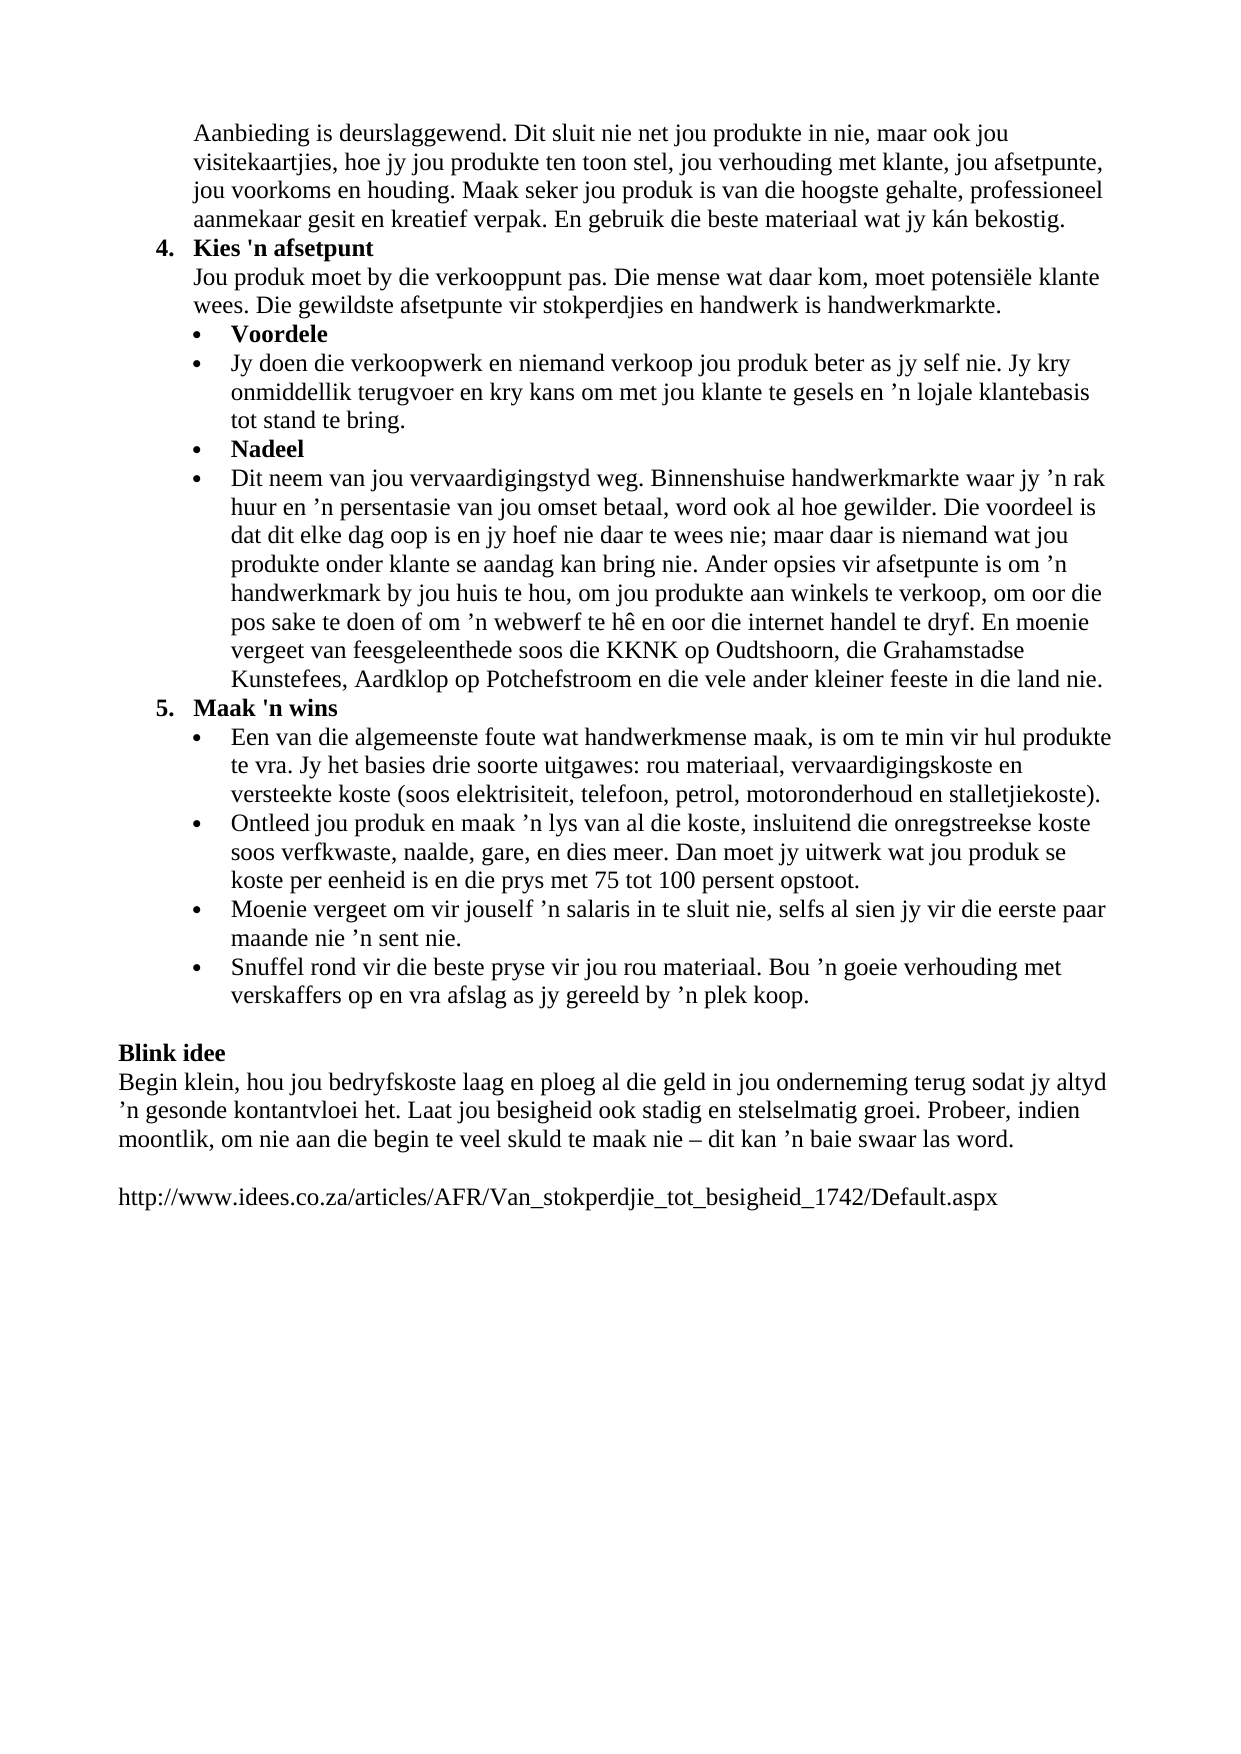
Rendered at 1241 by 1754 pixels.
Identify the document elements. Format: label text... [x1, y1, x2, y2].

list Moenie vergeet om vir jouself ’n salaris in te sluit nie, selfs al sien jy vir die eerste paar maande nie ’n sent nie. [193, 894, 1122, 952]
list Nadeel [193, 434, 1122, 463]
list Voordele [193, 319, 1122, 348]
list Kies 'n afsetpunt [156, 233, 1122, 262]
text Jou produk moet by die verkooppunt pas. Die mense wat daar kom, moet potensiële klante wees. Die gewildste afsetpunte vir stokperdjies en handwerk is handwerkmarkte. [193, 262, 1122, 319]
list Snuffel rond vir die beste pryse vir jou rou materiaal. Bou ’n goeie verhouding met verskaffers op en vra afslag as jy gereeld by ’n plek koop. [193, 952, 1122, 1009]
text Aanbieding is deurslaggewend. Dit sluit nie net jou produkte in nie, maar ook jou visitekaartjies, hoe jy jou produkte ten toon stel, jou verhouding met klante, jou afsetpunte, jou voorkoms en houding. Maak seker jou produk is van die hoogste gehalte, professioneel aanmekaar gesit en kreatief verpak. En gebruik die beste materiaal wat jy kán bekostig. [193, 118, 1122, 233]
text http://www.idees.co.za/articles/AFR/Van_stokperdjie_tot_besigheid_1742/Default.aspx [118, 1182, 1122, 1211]
list Maak 'n wins [156, 693, 1122, 722]
list Ontleed jou produk en maak ’n lys van al die koste, insluitend die onregstreekse koste soos verfkwaste, naalde, gare, en dies meer. Dan moet jy uitwerk wat jou produk se koste per eenheid is en die prys met 75 tot 100 persent opstoot. [193, 808, 1122, 894]
list Dit neem van jou vervaardigingstyd weg. Binnenshuise handwerkmarkte waar jy ’n rak huur en ’n persentasie van jou omset betaal, word ook al hoe gewilder. Die voordeel is dat dit elke dag oop is en jy hoef nie daar te wees nie; maar daar is niemand wat jou produkte onder klante se aandag kan bring nie. Ander opsies vir afsetpunte is om ’n handwerkmark by jou huis te hou, om jou produkte aan winkels te verkoop, om oor die pos sake te doen of om ’n webwerf te hê en oor die internet handel te dryf. En moenie vergeet van feesgeleenthede soos die KKNK op Oudtshoorn, die Grahamstadse Kunstefees, Aardklop op Potchefstroom en die vele ander kleiner feeste in die land nie. [193, 463, 1122, 693]
list Een van die algemeenste foute wat handwerkmense maak, is om te min vir hul produkte te vra. Jy het basies drie soorte uitgawes: rou materiaal, vervaardigingskoste en versteekte koste (soos elektrisiteit, telefoon, petrol, motoronderhoud en stalletjiekoste). [193, 722, 1122, 808]
text Blink idee [118, 1038, 1122, 1067]
text Begin klein, hou jou bedryfskoste laag en ploeg al die geld in jou onderneming terug sodat jy altyd ’n gesonde kontantvloei het. Laat jou besigheid ook stadig en stelselmatig groei. Probeer, indien moontlik, om nie aan die begin te veel skuld te maak nie – dit kan ’n baie swaar las word. [118, 1067, 1122, 1153]
list Jy doen die verkoopwerk en niemand verkoop jou produk beter as jy self nie. Jy kry onmiddellik terugvoer en kry kans om met jou klante te gesels en ’n lojale klantebasis tot stand te bring. [193, 348, 1122, 434]
